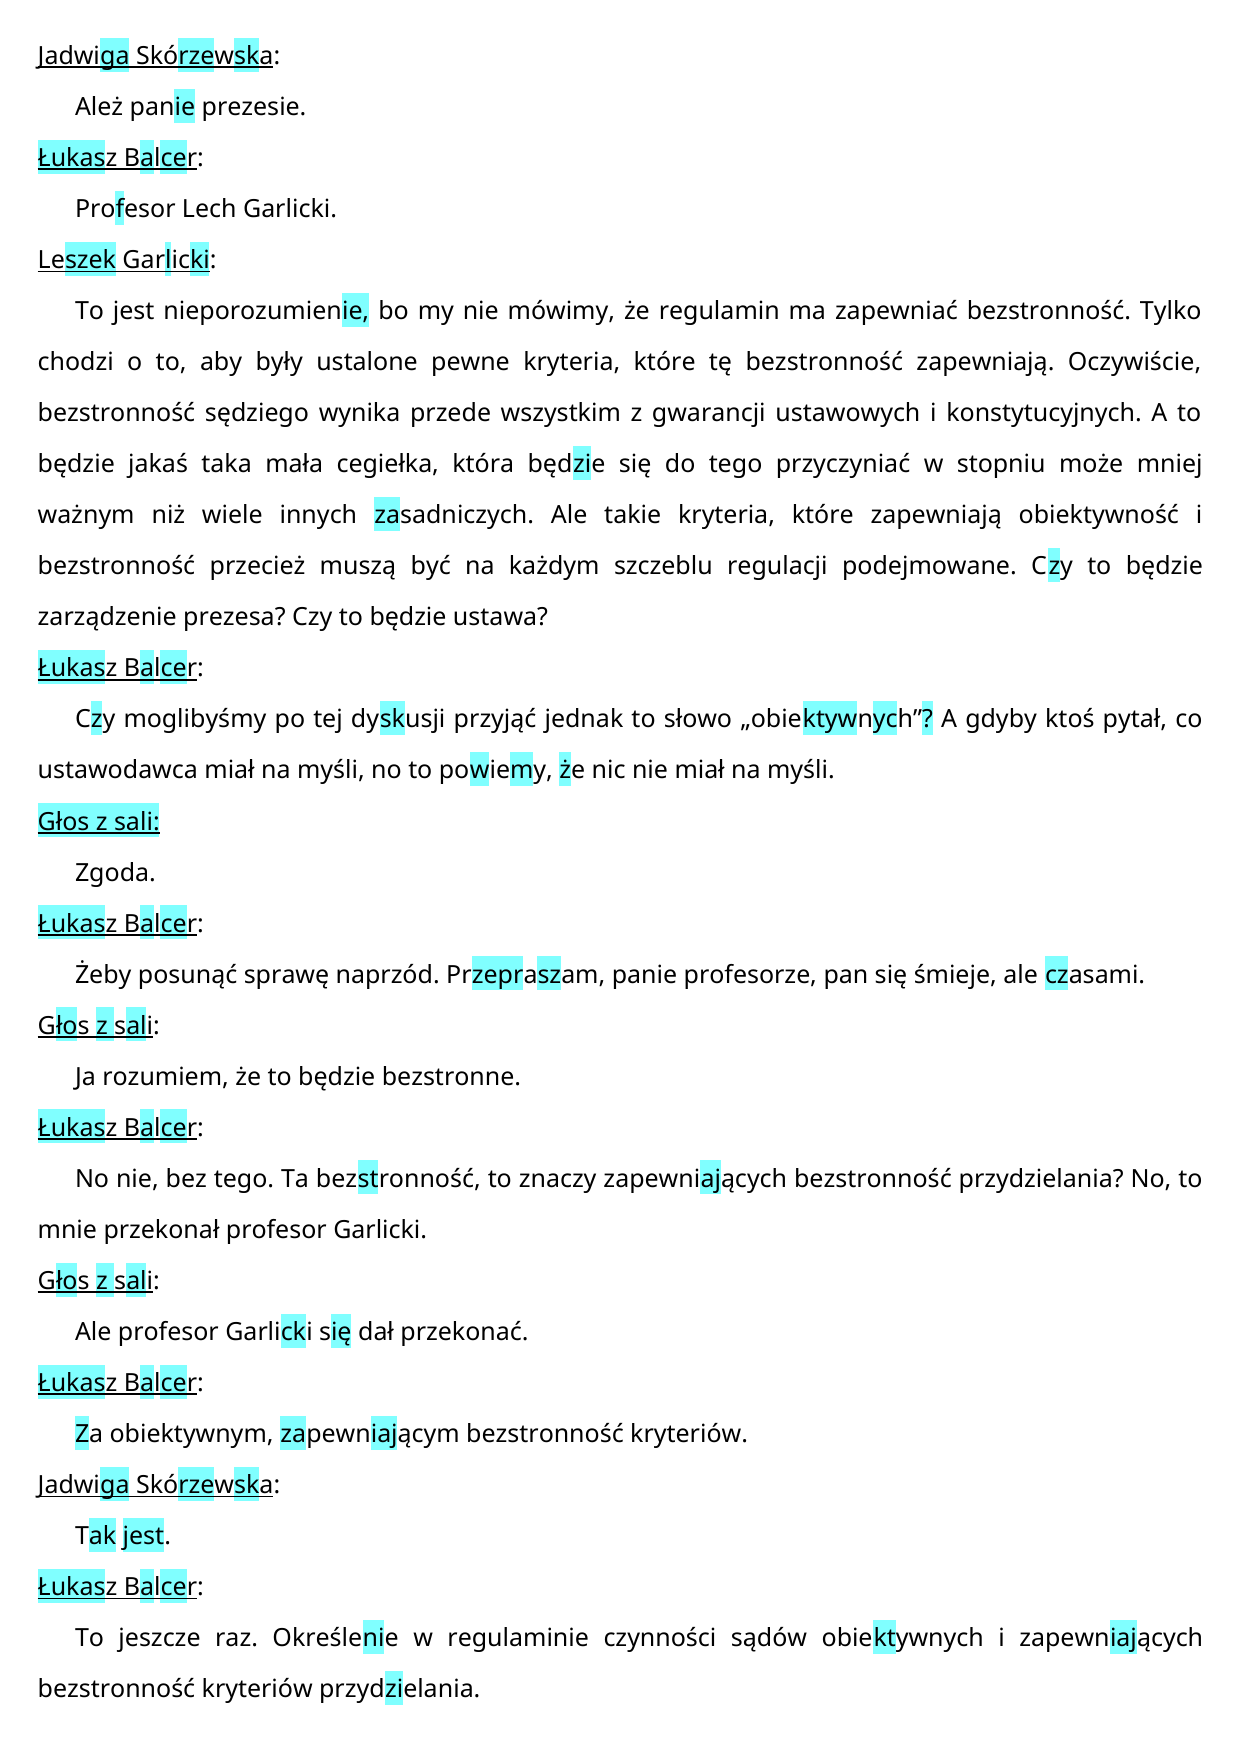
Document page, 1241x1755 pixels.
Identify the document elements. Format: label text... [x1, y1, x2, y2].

text Głos z sali: [37, 1262, 1203, 1297]
text Ja rozumiem, że to będzie bezstronne. [37, 1058, 1203, 1092]
text Łukasz Balcer: [37, 1364, 1203, 1399]
text Łukasz Balcer: [37, 905, 1203, 939]
text Czy moglibyśmy po tej dyskusji przyjąć jednak to słowo „obiektywnych”? A gdyby ktoś pytał, co ustawodawca miał na myśli, no to powiemy, że nic nie miał na myśli. [37, 701, 1203, 786]
text Za obiektywnym, zapewniającym bezstronność kryteriów. [37, 1416, 1203, 1450]
text Profesor Lech Garlicki. [37, 191, 1203, 225]
text No nie, bez tego. Ta bezstronność, to znaczy zapewniających bezstronność przydzielania? No, to mnie przekonał profesor Garlicki. [37, 1160, 1203, 1246]
text Zgoda. [37, 854, 1203, 888]
text Jadwiga Skórzewska: [37, 1467, 1203, 1501]
text Głos z sali: [37, 1007, 1203, 1041]
text Jadwiga Skórzewska: [37, 37, 1203, 72]
text Żeby posunąć sprawę naprzód. Przepraszam, panie profesorze, pan się śmieje, ale czasami. [37, 956, 1203, 990]
text Łukasz Balcer: [37, 139, 1203, 174]
text Ależ panie prezesie. [37, 88, 1203, 123]
text Tak jest. [37, 1518, 1203, 1552]
text Leszek Garlicki: [37, 242, 1203, 276]
text Łukasz Balcer: [37, 1109, 1203, 1143]
text To jest nieporozumienie, bo my nie mówimy, że regulamin ma zapewniać bezstronność. Tylko chodzi o to, aby były ustalone pewne kryteria, które tę bezstronność zapewniają. Oczywiście, bezstronność sędziego wynika przede wszystkim z gwarancji ustawowych i konstytucyjnych. A to będzie jakaś taka mała cegiełka, która będzie się do tego przyczyniać w stopniu może mniej ważnym niż wiele innych zasadniczych. Ale takie kryteria, które zapewniają obiektywność i bezstronność przecież muszą być na każdym szczeblu regulacji podejmowane. Czy to będzie zarządzenie prezesa? Czy to będzie ustawa? [37, 293, 1203, 633]
text Łukasz Balcer: [37, 650, 1203, 684]
text To jeszcze raz. Określenie w regulaminie czynności sądów obiektywnych i zapewniających bezstronność kryteriów przydzielania. [37, 1620, 1203, 1705]
text Łukasz Balcer: [37, 1569, 1203, 1603]
text Głos z sali: [37, 803, 1203, 837]
text Ale profesor Garlicki się dał przekonać. [37, 1313, 1203, 1348]
